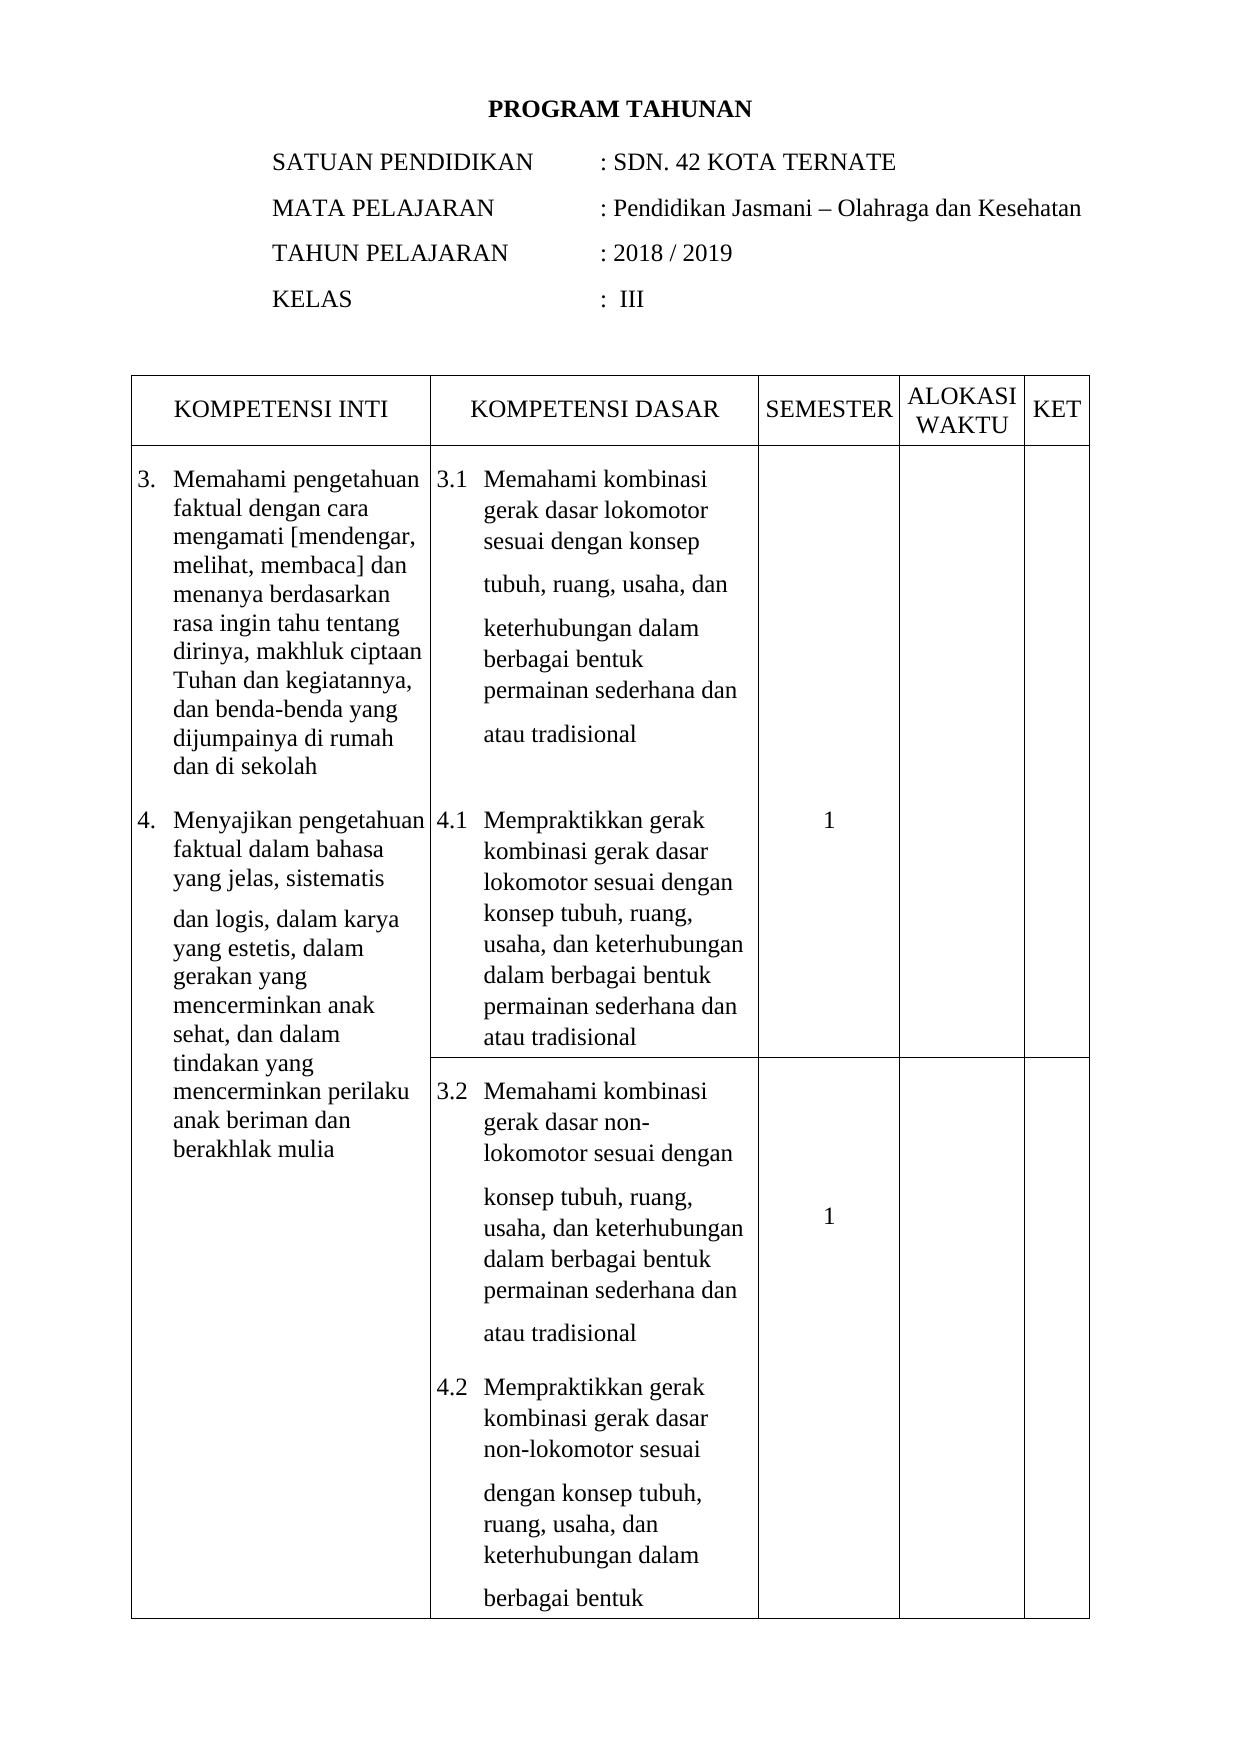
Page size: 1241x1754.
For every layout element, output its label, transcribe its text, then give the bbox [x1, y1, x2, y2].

text MATA PELAJARAN : Pendidikan Jasmani – Olahraga dan Kesehatan [272, 193, 1090, 222]
table_cell 1 [759, 446, 899, 1057]
table_cell 4.2 [431, 1353, 478, 1618]
table_header ALOKASI WAKTU [900, 376, 1024, 444]
table_header KET [1025, 376, 1089, 444]
text TAHUN PELAJARAN : 2018 / 2019 [272, 238, 1090, 267]
text SATUAN PENDIDIKAN : SDN. 42 KOTA TERNATE [272, 147, 1090, 176]
table_cell 3.2 [431, 1058, 478, 1353]
table_cell 4. [132, 786, 167, 1618]
text PROGRAM TAHUNAN [150, 94, 1090, 122]
table_cell [900, 446, 1024, 1057]
table_header SEMESTER [759, 376, 899, 444]
table_cell [900, 1058, 1024, 1618]
table_cell Mempraktikkan gerak kombinasi gerak dasar lokomotor sesuai dengan konsep tubuh, ruang, usaha, dan keterhubungan dalam berbagai bentuk permainan sederhana dan atau tradisional [478, 786, 758, 1057]
table_cell 4.1 [431, 786, 478, 1057]
table_header KOMPETENSI INTI [132, 376, 430, 444]
table_cell Mempraktikkan gerak kombinasi gerak dasar non-lokomotor sesuai dengan konsep tubuh, ruang, usaha, dan keterhubungan dalam berbagai bentuk [478, 1353, 758, 1618]
table_header KOMPETENSI DASAR [431, 376, 758, 444]
table_cell 3.1 [431, 446, 478, 786]
table_cell [1025, 446, 1089, 1057]
table_cell 1 [759, 1058, 899, 1618]
text KELAS : III [272, 284, 1090, 312]
table_cell Memahami pengetahuan faktual dengan cara mengamati [mendengar, melihat, membaca] dan menanya berdasarkan rasa ingin tahu tentang dirinya, makhluk ciptaan Tuhan dan kegiatannya, dan benda-benda yang dijumpainya di rumah dan di sekolah [167, 446, 430, 786]
table_cell Menyajikan pengetahuan faktual dalam bahasa yang jelas, sistematis dan logis, dalam karya yang estetis, dalam gerakan yang mencerminkan anak sehat, dan dalam tindakan yang mencerminkan perilaku anak beriman dan berakhlak mulia [167, 786, 430, 1618]
table_cell 3. [132, 446, 167, 786]
table_cell Memahami kombinasi gerak dasar non-lokomotor sesuai dengan konsep tubuh, ruang, usaha, dan keterhubungan dalam berbagai bentuk permainan sederhana dan atau tradisional [478, 1058, 758, 1353]
table_cell [1025, 1058, 1089, 1618]
table_cell Memahami kombinasi gerak dasar lokomotor sesuai dengan konsep tubuh, ruang, usaha, dan keterhubungan dalam berbagai bentuk permainan sederhana dan atau tradisional [478, 446, 758, 786]
